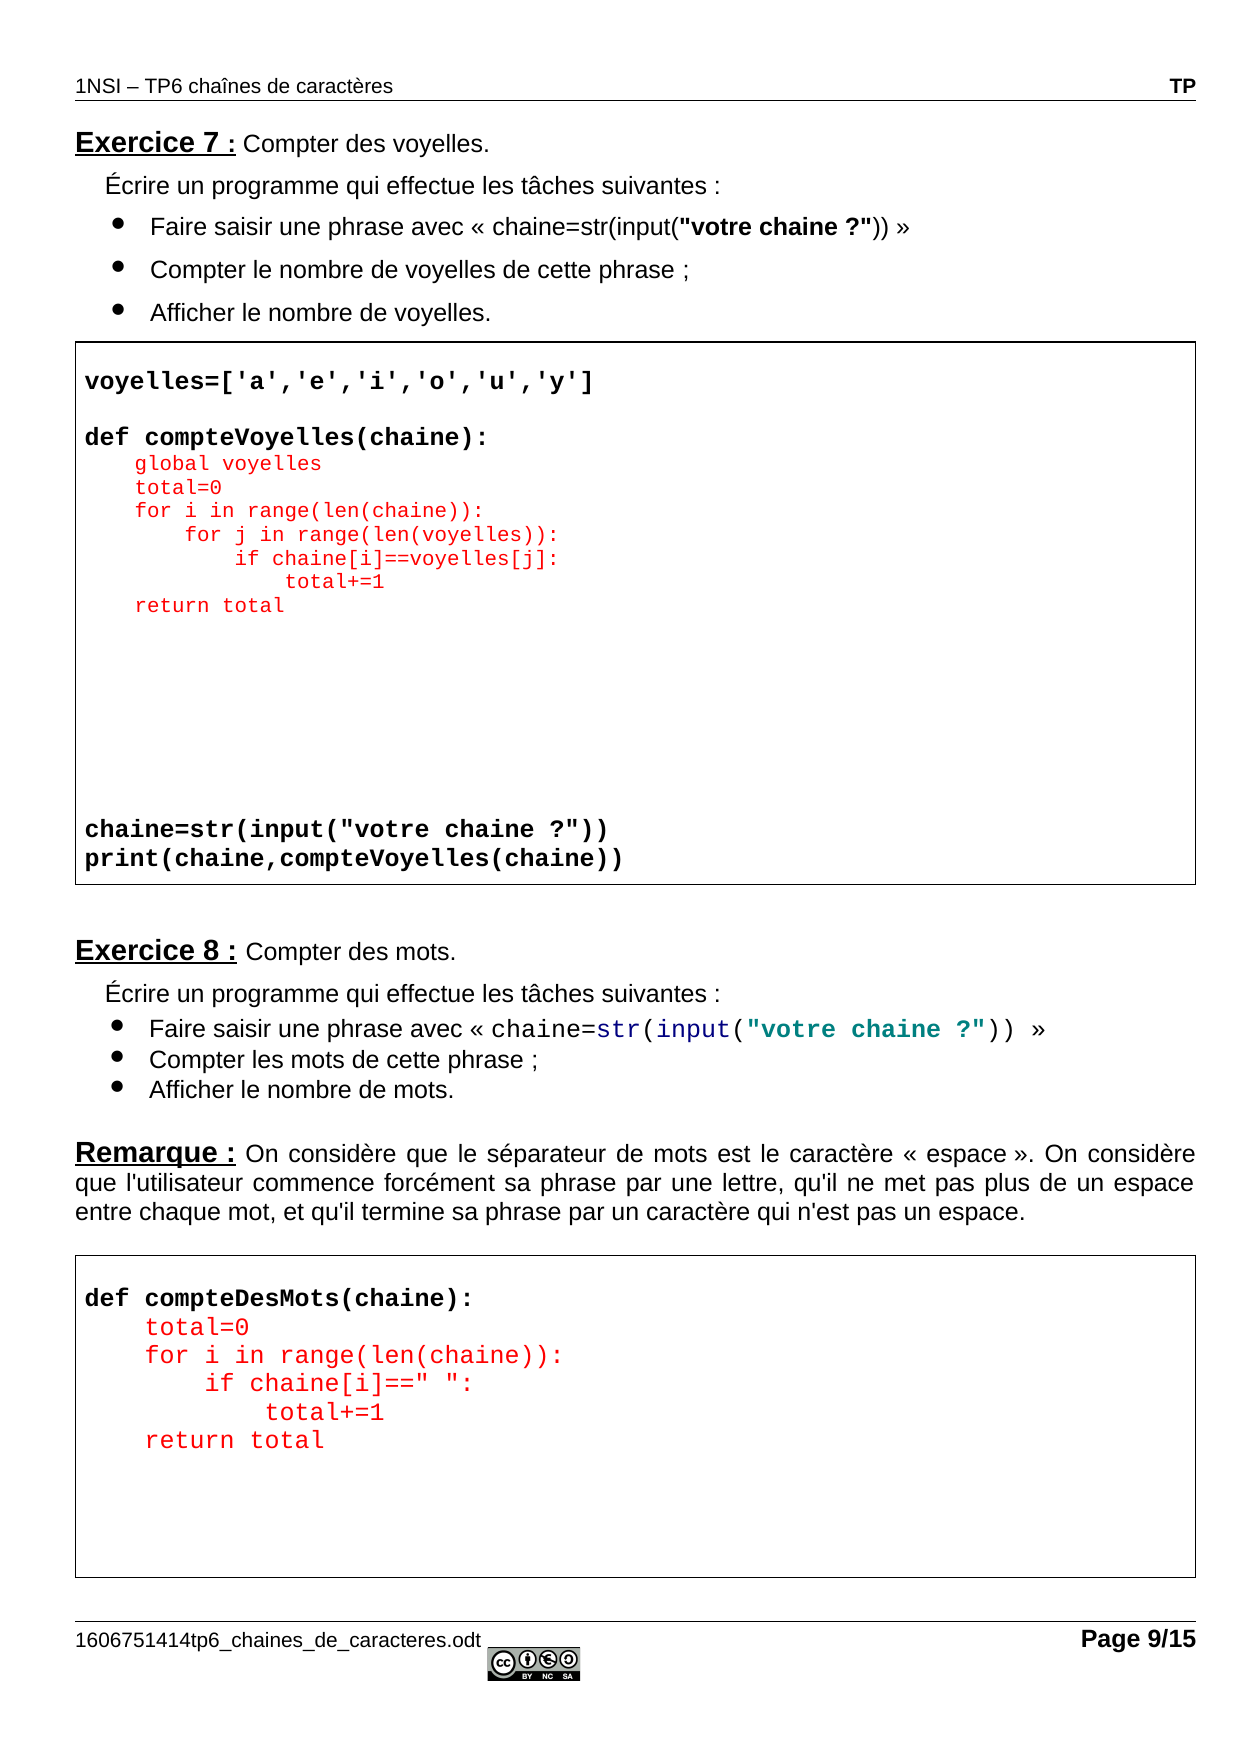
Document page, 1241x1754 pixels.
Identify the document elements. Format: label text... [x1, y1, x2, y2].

text total+=1 [76, 1396, 1195, 1424]
list Afficher le nombre de voyelles. [112, 298, 1196, 329]
text for i in range(len(chaine)): [76, 497, 1195, 521]
text return total [76, 1424, 1195, 1456]
text Exercice 7 : Compter des voyelles. [75, 125, 1196, 158]
list Compter les mots de cette phrase ; [111, 1045, 1196, 1075]
text chaine=str(input("votre chaine ?")) print(chaine,compteVoyelles(chaine)) [76, 757, 1195, 884]
text for i in range(len(chaine)): [76, 1339, 1195, 1368]
list Faire saisir une phrase avec « chaine=str(input("votre chaine ?")) » [112, 212, 1196, 243]
text Remarque : On considère que le séparateur de mots est le caractère « espace ». On considère que l'utilisateur commence forcément sa phrase par une lettre, qu'il ne met pas plus de un espace entre chaque mot, et qu'il termine sa phrase par un caractère qui n'est pas un espace. [75, 1135, 1196, 1226]
text def compteDesMots(chaine): [76, 1283, 1195, 1311]
text total+=1 [76, 568, 1195, 592]
text if chaine[i]==voyelles[j]: [76, 545, 1195, 568]
text total=0 [76, 1311, 1195, 1339]
text total=0 [76, 474, 1195, 497]
text for j in range(len(voyelles)): [76, 521, 1195, 545]
text Écrire un programme qui effectue les tâches suivantes : [75, 171, 1196, 199]
list Faire saisir une phrase avec « chaine=str(input("votre chaine ?")) » [111, 1014, 1196, 1045]
list Afficher le nombre de mots. [111, 1075, 1196, 1106]
picture [487, 1647, 581, 1681]
list Compter le nombre de voyelles de cette phrase ; [112, 255, 1196, 286]
text if chaine[i]==" ": [76, 1368, 1195, 1396]
text return total [76, 592, 1195, 619]
text Exercice 8 : Compter des mots. [75, 933, 1196, 966]
text voyelles=['a','e','i','o','u','y'] def compteVoyelles(chaine): global voyelles [76, 365, 1195, 474]
text Écrire un programme qui effectue les tâches suivantes : [75, 979, 1196, 1008]
